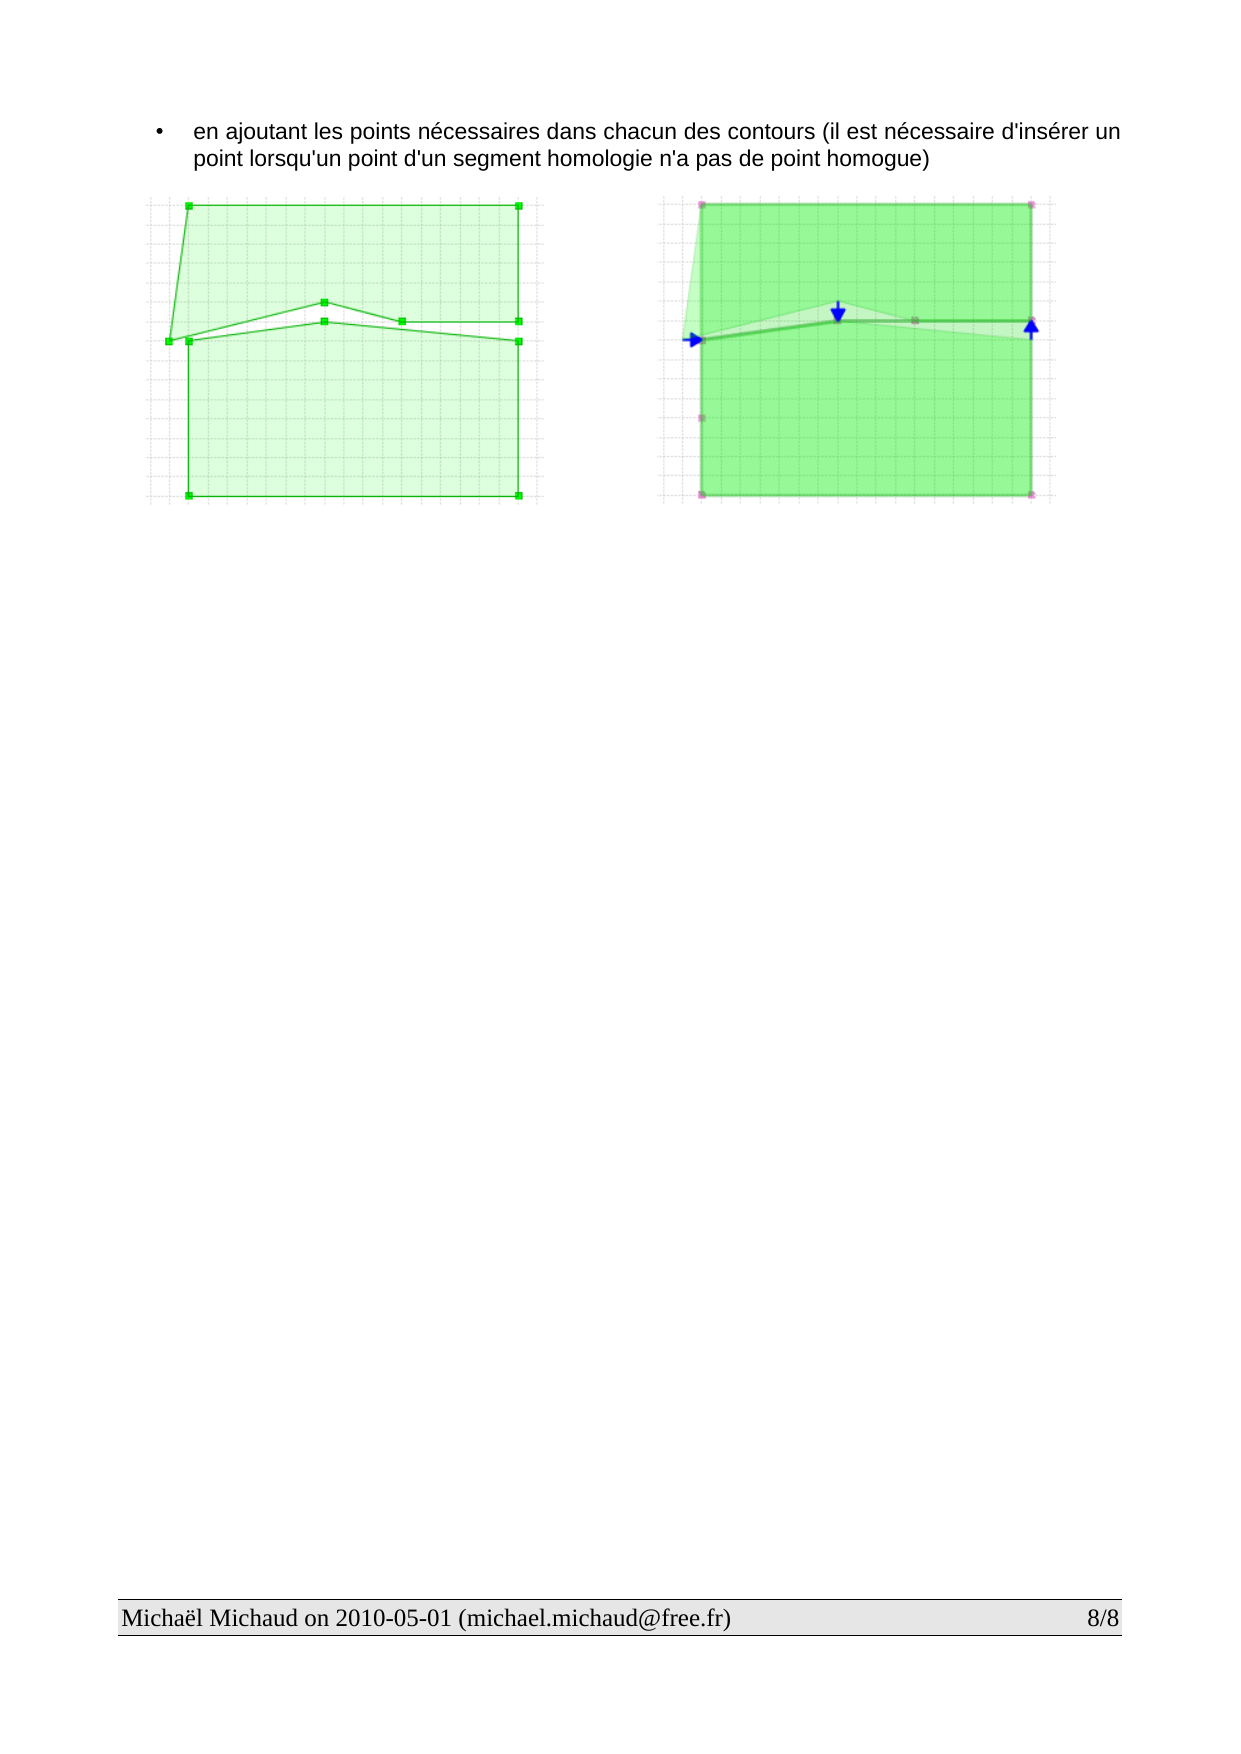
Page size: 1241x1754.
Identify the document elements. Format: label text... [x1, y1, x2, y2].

list en ajoutant les points nécessaires dans chacun des contours (il est nécessaire d'insérer un point lorsqu'un point d'un segment homologie n'a pas de point homogue) [156, 118, 1122, 171]
picture [657, 195, 1057, 505]
picture [144, 196, 544, 506]
